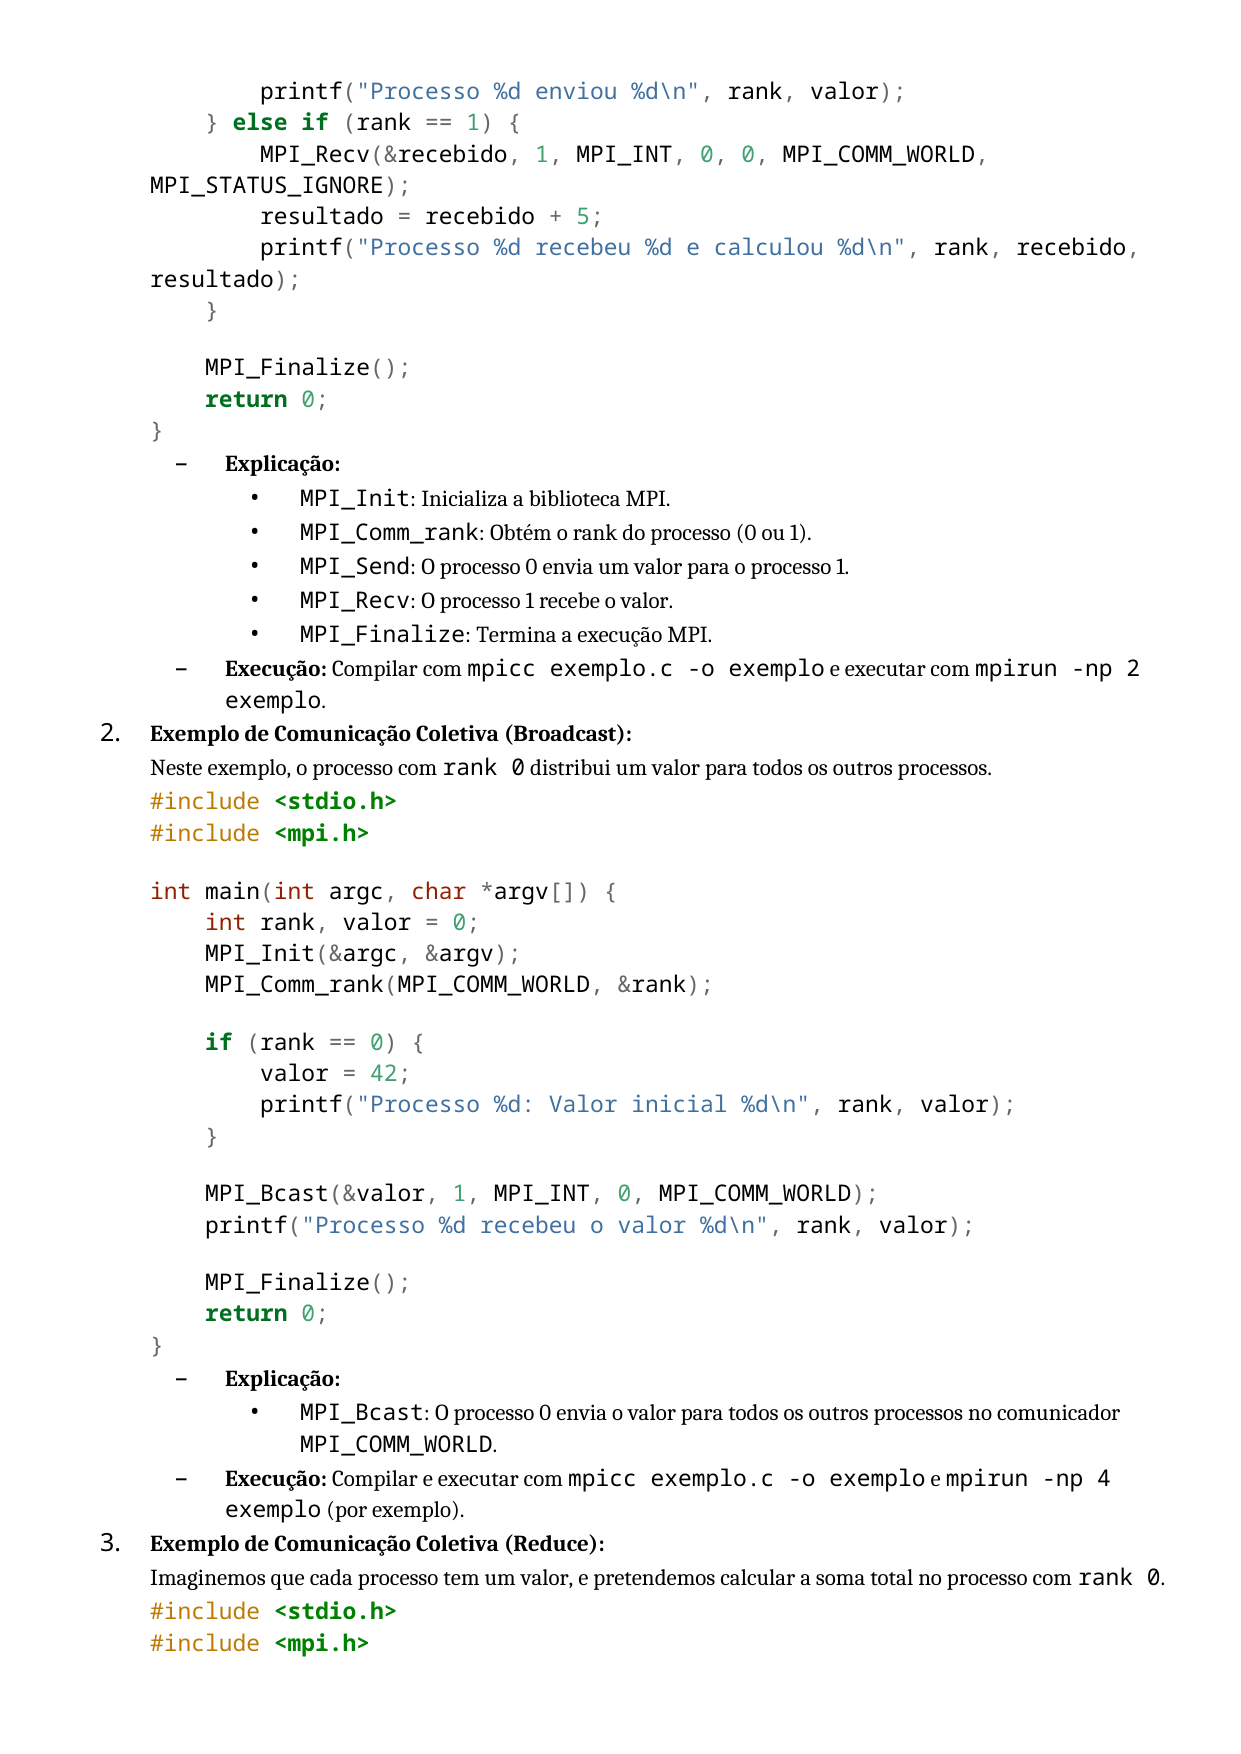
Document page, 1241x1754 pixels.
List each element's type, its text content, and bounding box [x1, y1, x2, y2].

list Imaginemos que cada processo tem um valor, e pretendemos calcular a soma total no processo com rank 0. [100, 1559, 1165, 1593]
list printf("Processo %d enviou %d\n", rank, valor); } else if (rank == 1) { MPI_Recv(&recebido, 1, MPI_INT, 0, 0, MPI_COMM_WORLD, MPI_STATUS_IGNORE); resultado = recebido + 5; printf("Processo %d recebeu %d e calculou %d\n", rank, recebido, resultado); } MPI_Finalize(); return 0; } [100, 75, 1165, 445]
list #include <stdio.h> #include <mpi.h> [100, 1593, 1165, 1658]
list MPI_Comm_rank: Obtém o rank do processo (0 ou 1). [250, 513, 1165, 547]
list Execução: Compilar e executar com mpicc exemplo.c -o exemplo e mpirun -np 4 exemplo (por exemplo). [175, 1459, 1165, 1524]
list Neste exemplo, o processo com rank 0 distribui um valor para todos os outros processos. [100, 749, 1165, 783]
list MPI_Bcast: O processo 0 envia o valor para todos os outros processos no comunicador MPI_COMM_WORLD. [250, 1394, 1165, 1459]
list MPI_Finalize: Termina a execução MPI. [250, 615, 1165, 649]
list Exemplo de Comunicação Coletiva (Reduce): [100, 1524, 1165, 1559]
list Execução: Compilar com mpicc exemplo.c -o exemplo e executar com mpirun -np 2 exemplo. [175, 649, 1165, 715]
list MPI_Init: Inicializa a biblioteca MPI. [250, 479, 1165, 513]
list MPI_Send: O processo 0 envia um valor para o processo 1. [250, 547, 1165, 581]
list MPI_Recv: O processo 1 recebe o valor. [250, 581, 1165, 615]
list #include <stdio.h> #include <mpi.h> int main(int argc, char *argv[]) { int rank, valor = 0; MPI_Init(&argc, &argv); MPI_Comm_rank(MPI_COMM_WORLD, &rank); if (rank == 0) { valor = 42; printf("Processo %d: Valor inicial %d\n", rank, valor); } MPI_Bcast(&valor, 1, MPI_INT, 0, MPI_COMM_WORLD); printf("Processo %d recebeu o valor %d\n", rank, valor); MPI_Finalize(); return 0; } [100, 783, 1165, 1360]
list Explicação: [175, 1360, 1165, 1394]
list Explicação: [175, 445, 1165, 479]
list Exemplo de Comunicação Coletiva (Broadcast): [100, 715, 1165, 749]
